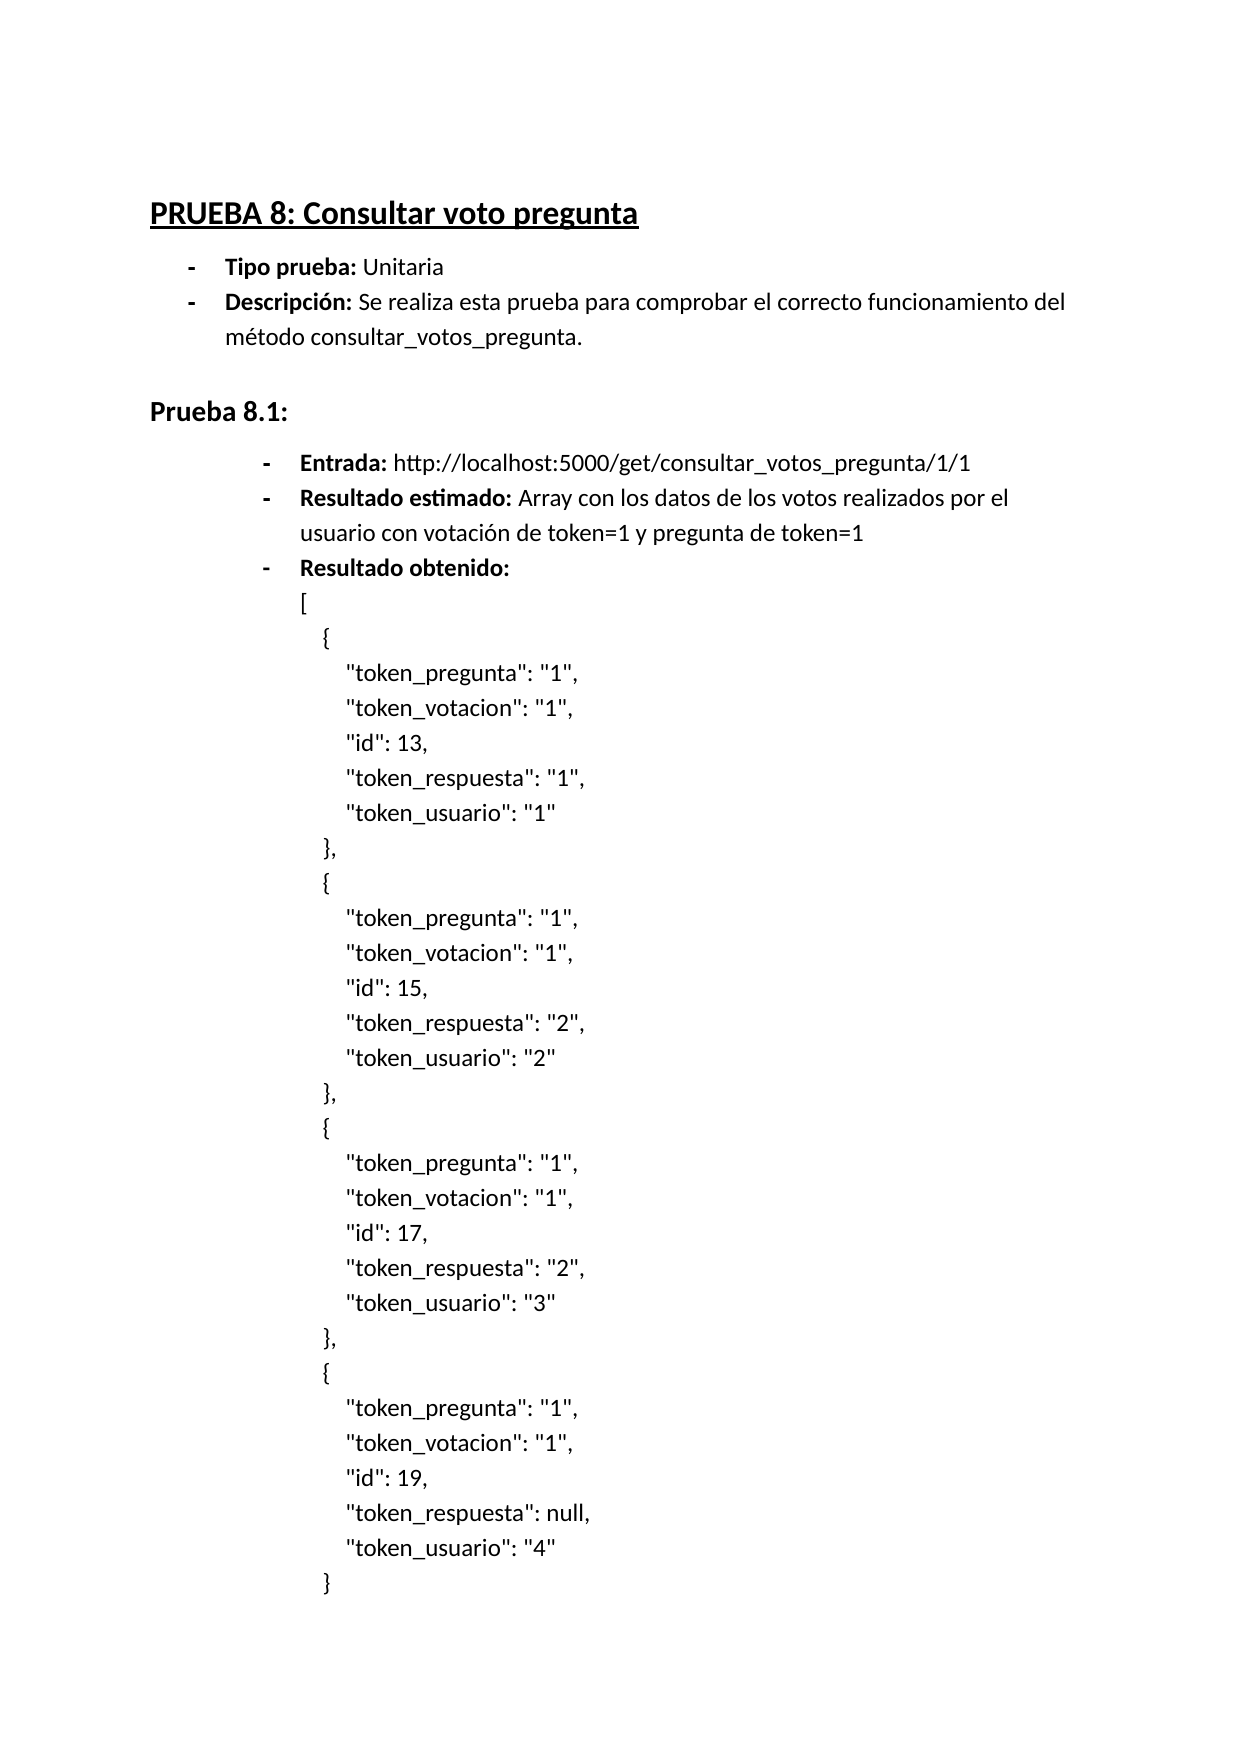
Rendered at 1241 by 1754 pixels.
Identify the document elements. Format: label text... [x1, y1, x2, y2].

list Descripción: Se realiza esta prueba para comprobar el correcto funcionamiento del método consultar_votos_pregunta. [187, 286, 1090, 351]
text }, [225, 1322, 1090, 1352]
list Entrada: http://localhost:5000/get/consultar_votos_pregunta/1/1 [262, 447, 1090, 477]
subtitle PRUEBA 8: Consultar voto pregunta [150, 192, 1090, 232]
text }, [225, 832, 1090, 862]
text "token_votacion": "1", [225, 1427, 1090, 1457]
text { [225, 1112, 1090, 1142]
text { [225, 622, 1090, 652]
list Resultado obtenido: [262, 552, 1090, 582]
text { [225, 867, 1090, 897]
list Resultado estimado: Array con los datos de los votos realizados por el usuario con votación de token=1 y pregunta de token=1 [262, 482, 1090, 547]
text "id": 13, [225, 727, 1090, 757]
text "token_pregunta": "1", [225, 902, 1090, 932]
text "token_pregunta": "1", [225, 1392, 1090, 1422]
text "token_votacion": "1", [225, 1182, 1090, 1212]
text "token_respuesta": "1", [225, 762, 1090, 792]
text "id": 15, [225, 972, 1090, 1002]
text "token_respuesta": "2", [225, 1007, 1090, 1037]
text "token_pregunta": "1", [225, 657, 1090, 687]
text "token_usuario": "1" [225, 797, 1090, 827]
text "id": 19, [225, 1462, 1090, 1492]
text }, [225, 1077, 1090, 1107]
text [ [225, 587, 1090, 617]
list Tipo prueba: Unitaria [187, 251, 1090, 281]
text } [225, 1567, 1090, 1597]
text "token_usuario": "3" [225, 1287, 1090, 1317]
text "token_pregunta": "1", [225, 1147, 1090, 1177]
text { [225, 1357, 1090, 1387]
text "token_respuesta": "2", [225, 1252, 1090, 1282]
text "token_usuario": "2" [225, 1042, 1090, 1072]
text "token_usuario": "4" [225, 1532, 1090, 1562]
text "id": 17, [225, 1217, 1090, 1247]
text "token_respuesta": null, [225, 1497, 1090, 1527]
text "token_votacion": "1", [225, 937, 1090, 967]
text "token_votacion": "1", [225, 692, 1090, 722]
subtitle Prueba 8.1: [150, 393, 1090, 429]
